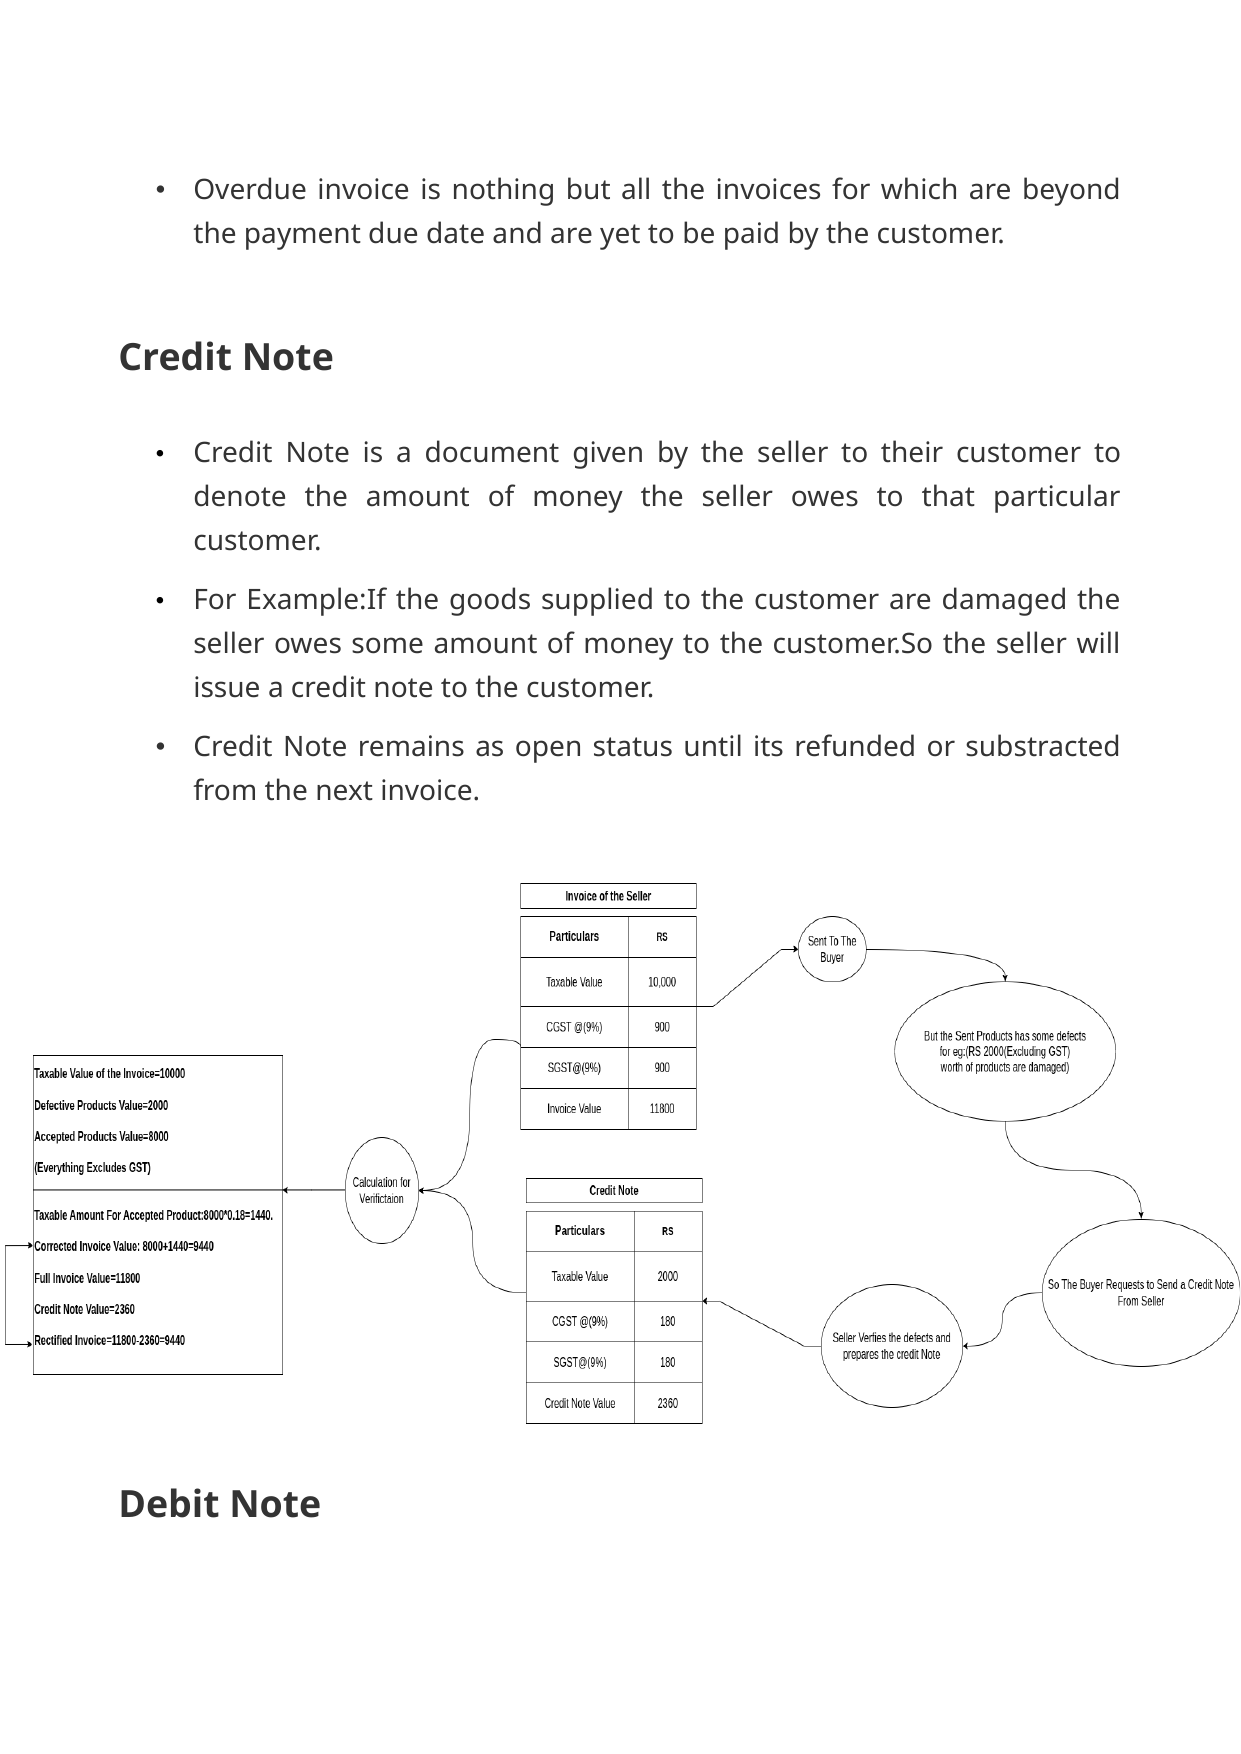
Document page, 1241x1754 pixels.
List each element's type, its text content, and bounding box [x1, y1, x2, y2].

list Credit Note is a document given by the seller to their customer to denote the amount of money the seller owes to that particular customer. [156, 433, 1122, 559]
picture [0, 883, 1241, 1427]
text Credit Note [118, 331, 1122, 382]
list For Example:If the goods supplied to the customer are damaged the seller owes some amount of money to the customer.So the seller will issue a credit note to the customer. [156, 579, 1122, 706]
list Credit Note remains as open status until its refunded or substracted from the next invoice. [156, 726, 1122, 808]
list Overdue invoice is nothing but all the invoices for which are beyond the payment due date and are yet to be paid by the customer. [156, 169, 1122, 252]
text Debit Note [118, 1478, 1122, 1529]
